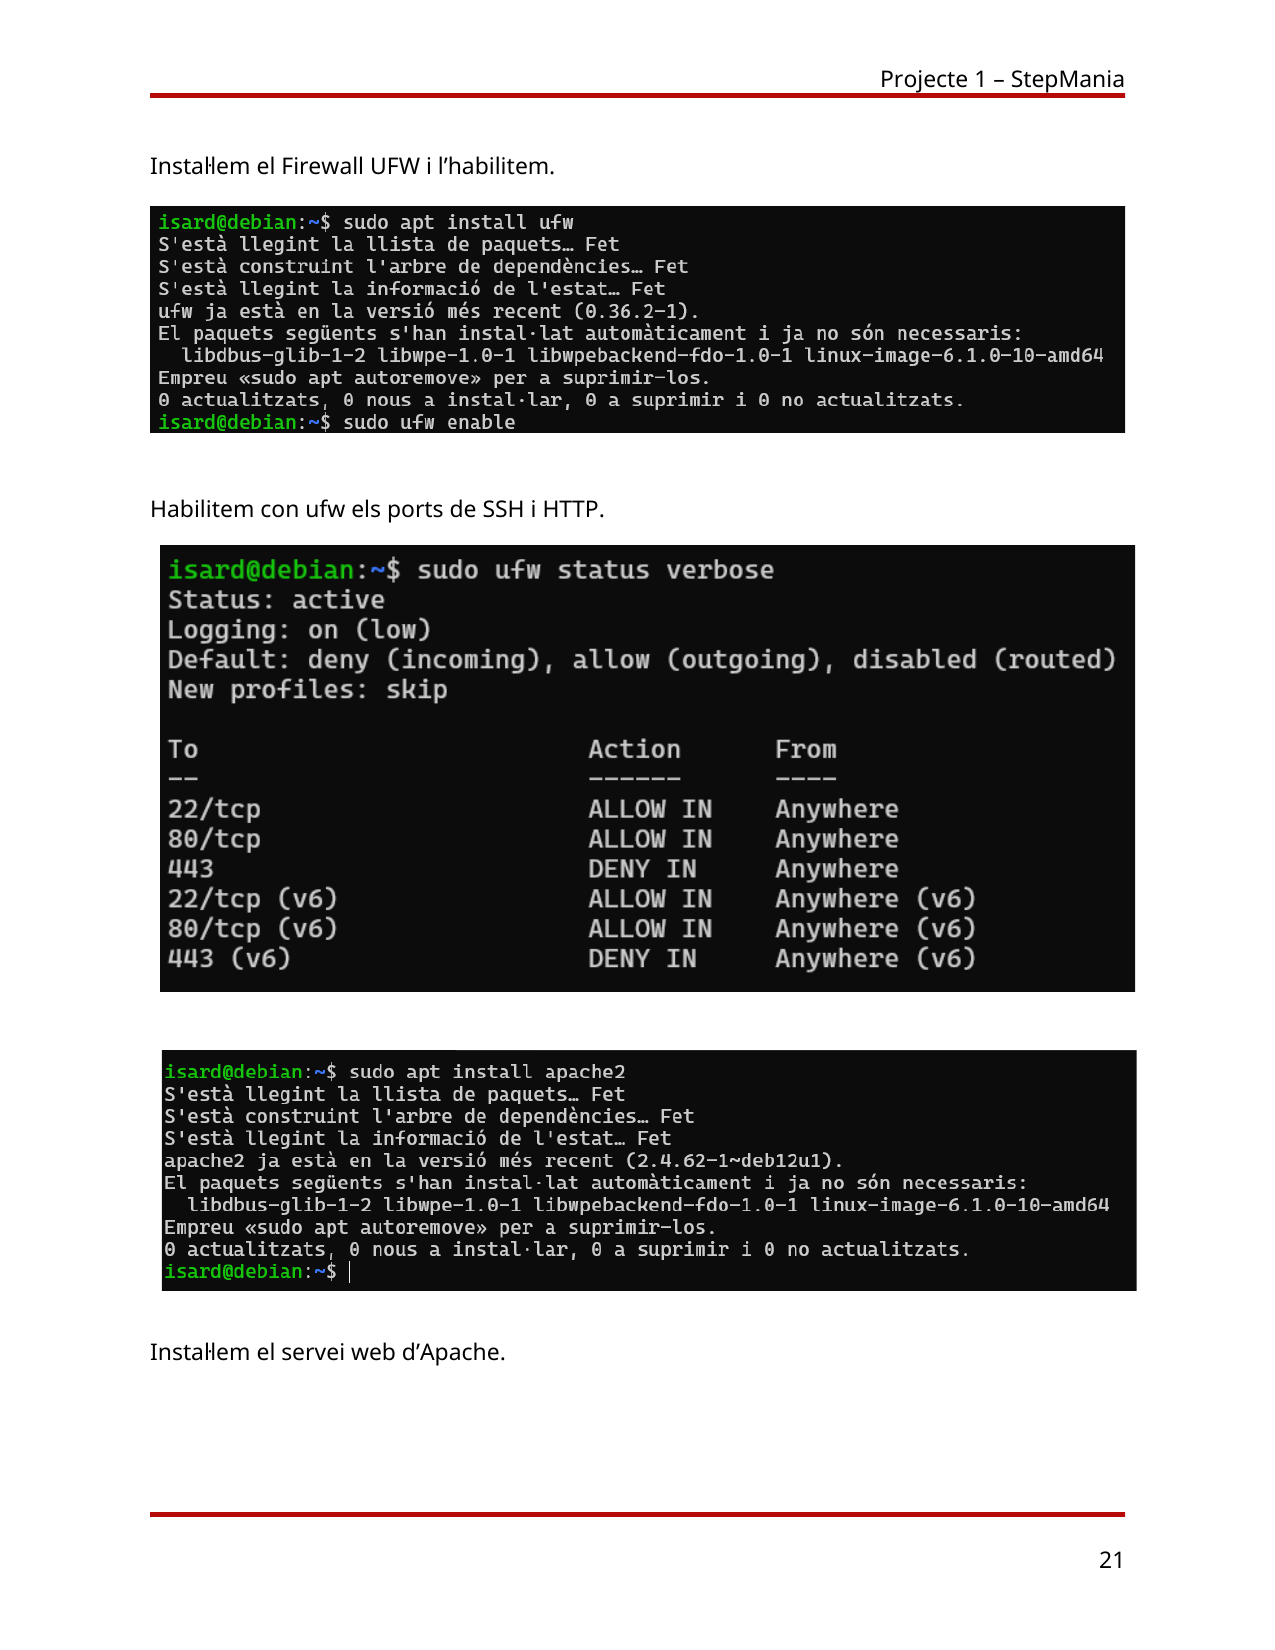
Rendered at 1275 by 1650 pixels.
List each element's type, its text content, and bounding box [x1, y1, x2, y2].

picture [160, 545, 1135, 992]
picture [150, 93, 1125, 98]
text Habilitem con ufw els ports de SSH i HTTP. [150, 433, 1125, 524]
picture [150, 206, 1126, 433]
picture [161, 1050, 1137, 1291]
text Instal·lem el servei web d’Apache. [150, 540, 1125, 1367]
text [150, 197, 1125, 206]
text Instal·lem el Firewall UFW i l’habilitem. [150, 150, 1125, 181]
picture [150, 1512, 1125, 1517]
